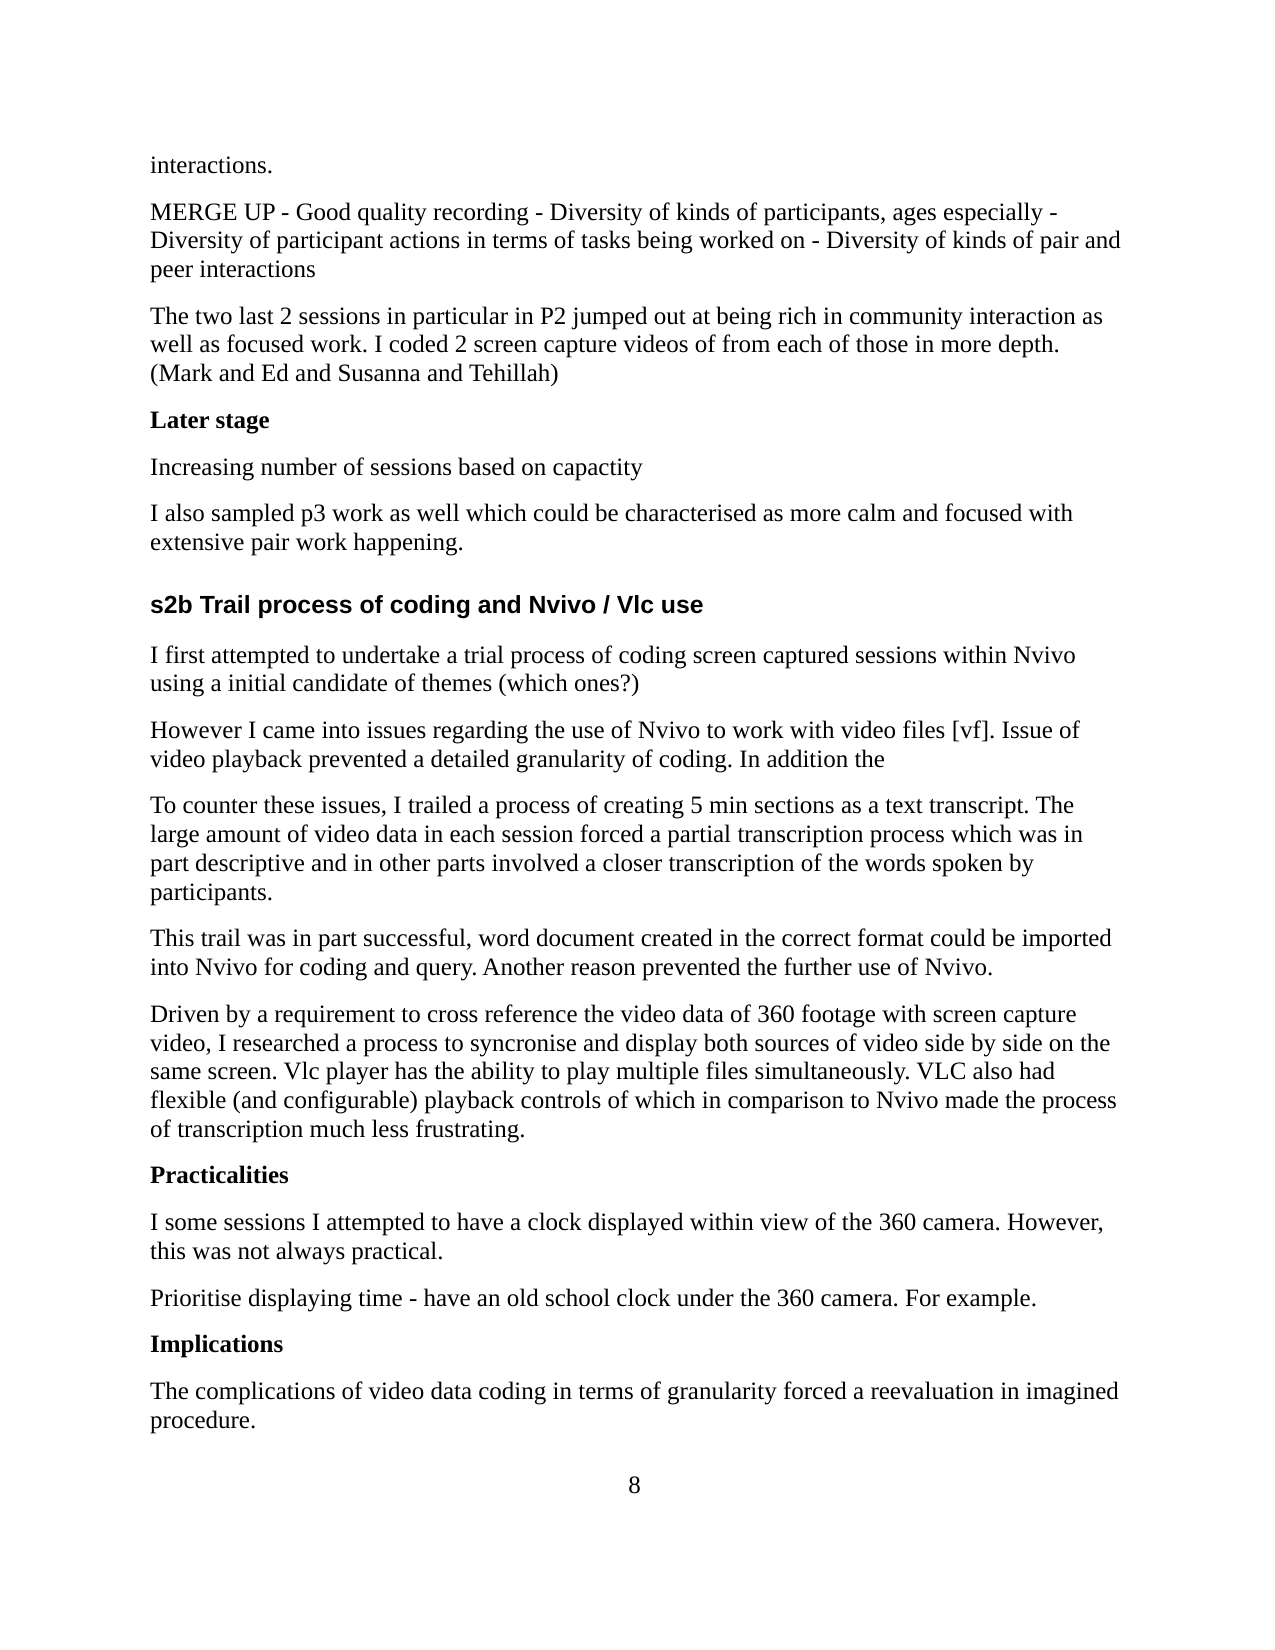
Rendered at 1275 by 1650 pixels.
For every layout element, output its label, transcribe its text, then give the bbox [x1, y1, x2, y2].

text This trail was in part successful, word document created in the correct format could be imported into Nvivo for coding and query. Another reason prevented the further use of Nvivo. [150, 923, 1125, 981]
text Prioritise displaying time - have an old school clock under the 360 camera. For example. [150, 1283, 1125, 1311]
text The two last 2 sessions in particular in P2 jumped out at being rich in community interaction as well as focused work. I coded 2 screen capture videos of from each of those in more depth. (Mark and Ed and Susanna and Tehillah) [150, 301, 1125, 387]
text To counter these issues, I trailed a process of creating 5 min sections as a text transcript. The large amount of video data in each session forced a partial transcription process which was in part descriptive and in other parts involved a closer transcription of the words spoken by participants. [150, 791, 1125, 906]
text Practicalities [150, 1161, 1125, 1189]
text Later stage [150, 405, 1125, 434]
text Driven by a requirement to cross reference the video data of 360 footage with screen capture video, I researched a process to syncronise and display both sources of video side by side on the same screen. Vlc player has the ability to play multiple files simultaneously. VLC also had flexible (and configurable) playback controls of which in comparison to Nvivo made the process of transcription much less frustrating. [150, 999, 1125, 1143]
text I also sampled p3 work as well which could be characterised as more calm and focused with extensive pair work happening. [150, 498, 1125, 556]
subtitle s2b Trail process of coding and Nvivo / Vlc use [150, 590, 1125, 618]
text However I came into issues regarding the use of Nvivo to work with video files [vf]. Issue of video playback prevented a detailed granularity of coding. In addition the [150, 715, 1125, 773]
text interactions. [150, 150, 1125, 179]
text The complications of video data coding in terms of granularity forced a reevaluation in imagined procedure. [150, 1376, 1125, 1433]
text Implications [150, 1329, 1125, 1358]
text Increasing number of sessions based on capactity [150, 452, 1125, 480]
text MERGE UP - Good quality recording - Diversity of kinds of participants, ages especially - Diversity of participant actions in terms of tasks being worked on - Diversity of kinds of pair and peer interactions [150, 197, 1125, 283]
text I some sessions I attempted to have a clock displayed within view of the 360 camera. However, this was not always practical. [150, 1207, 1125, 1265]
text I first attempted to undertake a trial process of coding screen captured sessions within Nvivo using a initial candidate of themes (which ones?) [150, 640, 1125, 697]
